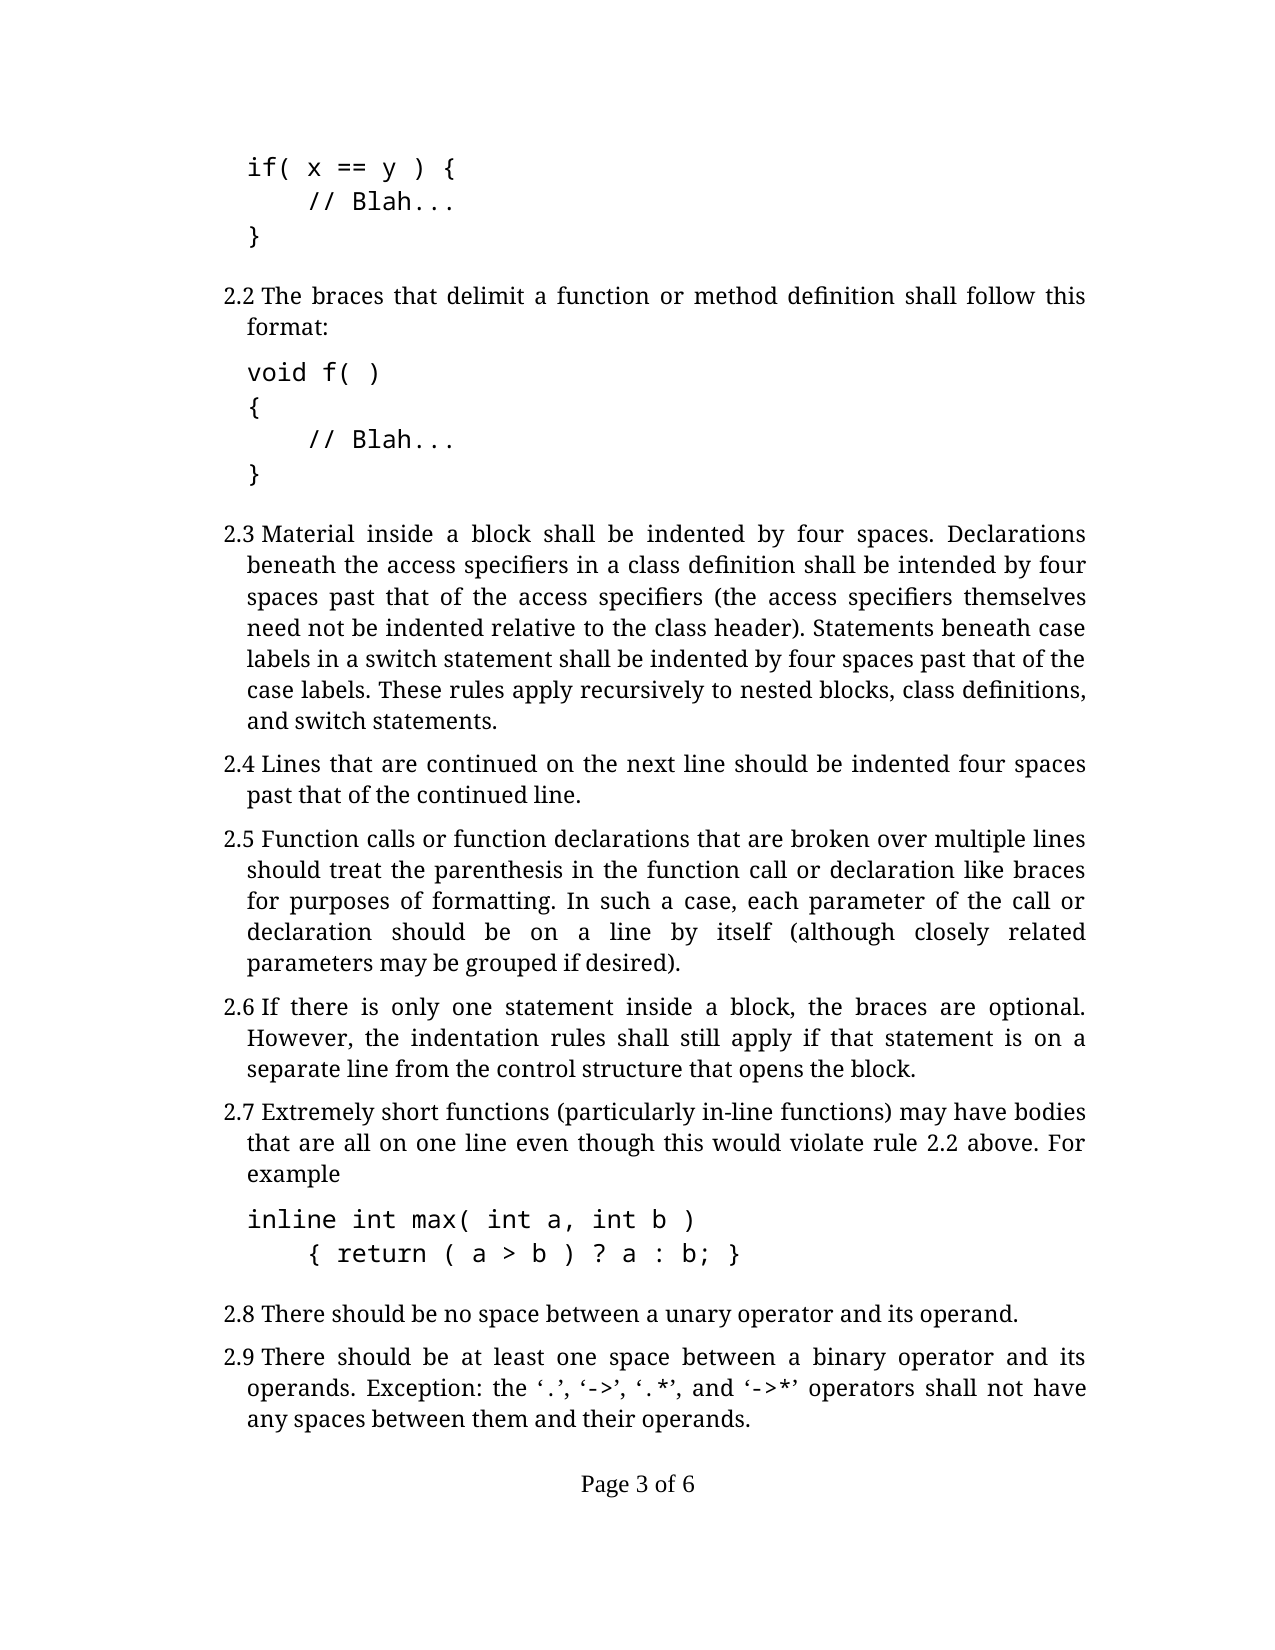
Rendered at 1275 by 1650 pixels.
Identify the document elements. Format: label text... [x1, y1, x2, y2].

list The braces that delimit a function or method definition shall follow this format: [217, 280, 1087, 342]
list Function calls or function declarations that are broken over multiple lines should treat the parenthesis in the function call or declaration like braces for purposes of formatting. In such a case, each parameter of the call or declaration should be on a line by itself (although closely related parameters may be grouped if desired). [217, 823, 1087, 978]
list } [217, 218, 1087, 252]
list inline int max( int a, int b ) [217, 1202, 1087, 1236]
list // Blah... [217, 422, 1087, 456]
list Extremely short functions (particularly in-line functions) may have bodies that are all on one line even though this would violate rule 2.2 above. For example [217, 1096, 1087, 1189]
list If there is only one statement inside a block, the braces are optional. However, the indentation rules shall still apply if that statement is on a separate line from the control structure that opens the block. [217, 990, 1087, 1083]
list There should be at least one space between a binary operator and its operands. Exception: the ‘.’, ‘->’, ‘.*’, and ‘->*’ operators shall not have any spaces between them and their operands. [217, 1341, 1087, 1434]
list if( x == y ) { [217, 150, 1087, 184]
list { [217, 388, 1087, 422]
list } [217, 456, 1087, 490]
list There should be no space between a unary operator and its operand. [217, 1298, 1087, 1329]
list { return ( a > b ) ? a : b; } [217, 1236, 1087, 1269]
list // Blah... [217, 184, 1087, 218]
list Material inside a block shall be indented by four spaces. Declarations beneath the access specifiers in a class definition shall be intended by four spaces past that of the access specifiers (the access specifiers themselves need not be indented relative to the class header). Statements beneath case labels in a switch statement shall be indented by four spaces past that of the case labels. These rules apply recursively to nested blocks, class definitions, and switch statements. [217, 518, 1087, 736]
list Lines that are continued on the next line should be indented four spaces past that of the continued line. [217, 748, 1087, 810]
list void f( ) [217, 354, 1087, 388]
